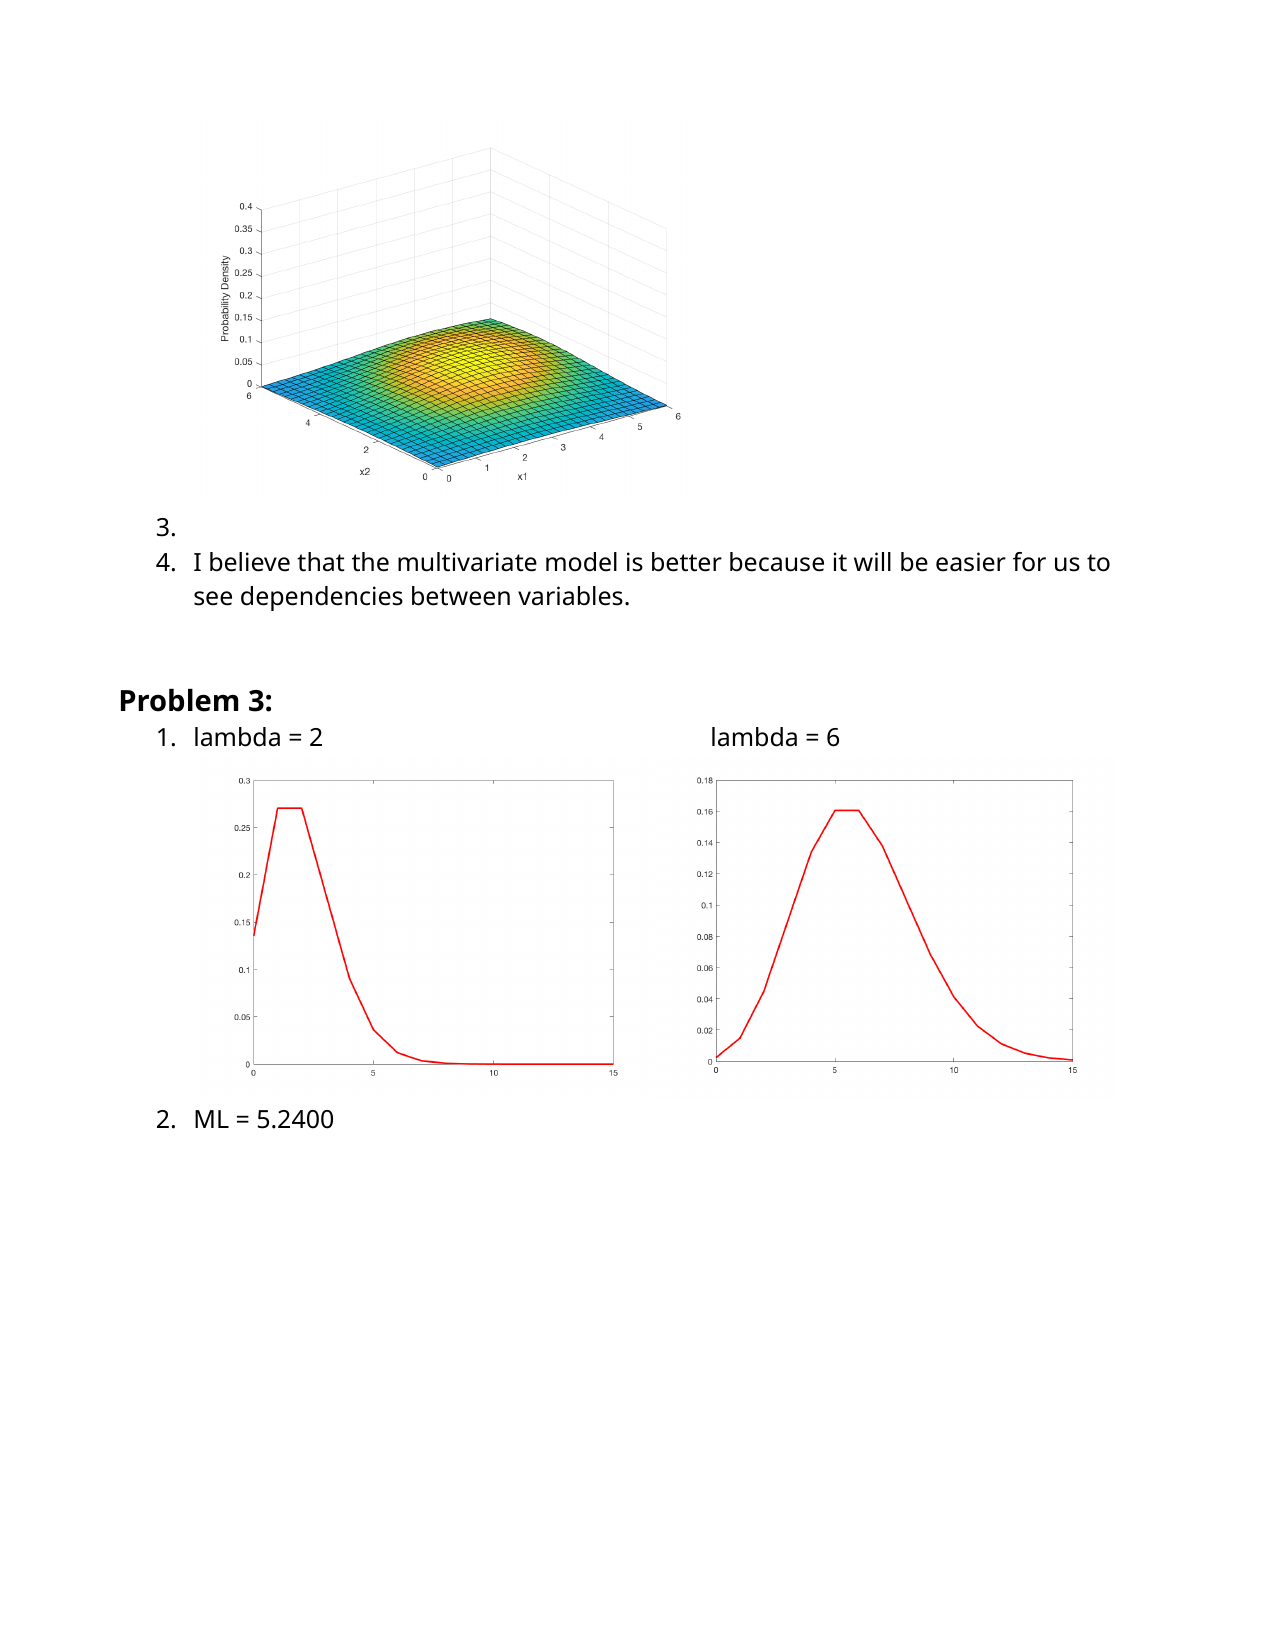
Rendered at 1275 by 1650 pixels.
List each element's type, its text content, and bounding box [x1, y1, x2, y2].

list lambda = 2 lambda = 6 [156, 720, 1157, 754]
picture [193, 118, 716, 510]
text Problem 3: [118, 680, 1157, 720]
list I believe that the multivariate model is better because it will be easier for us to see dependencies between variables. [156, 544, 1157, 612]
picture [193, 754, 1116, 1102]
list ML = 5.2400 [156, 1101, 1157, 1135]
